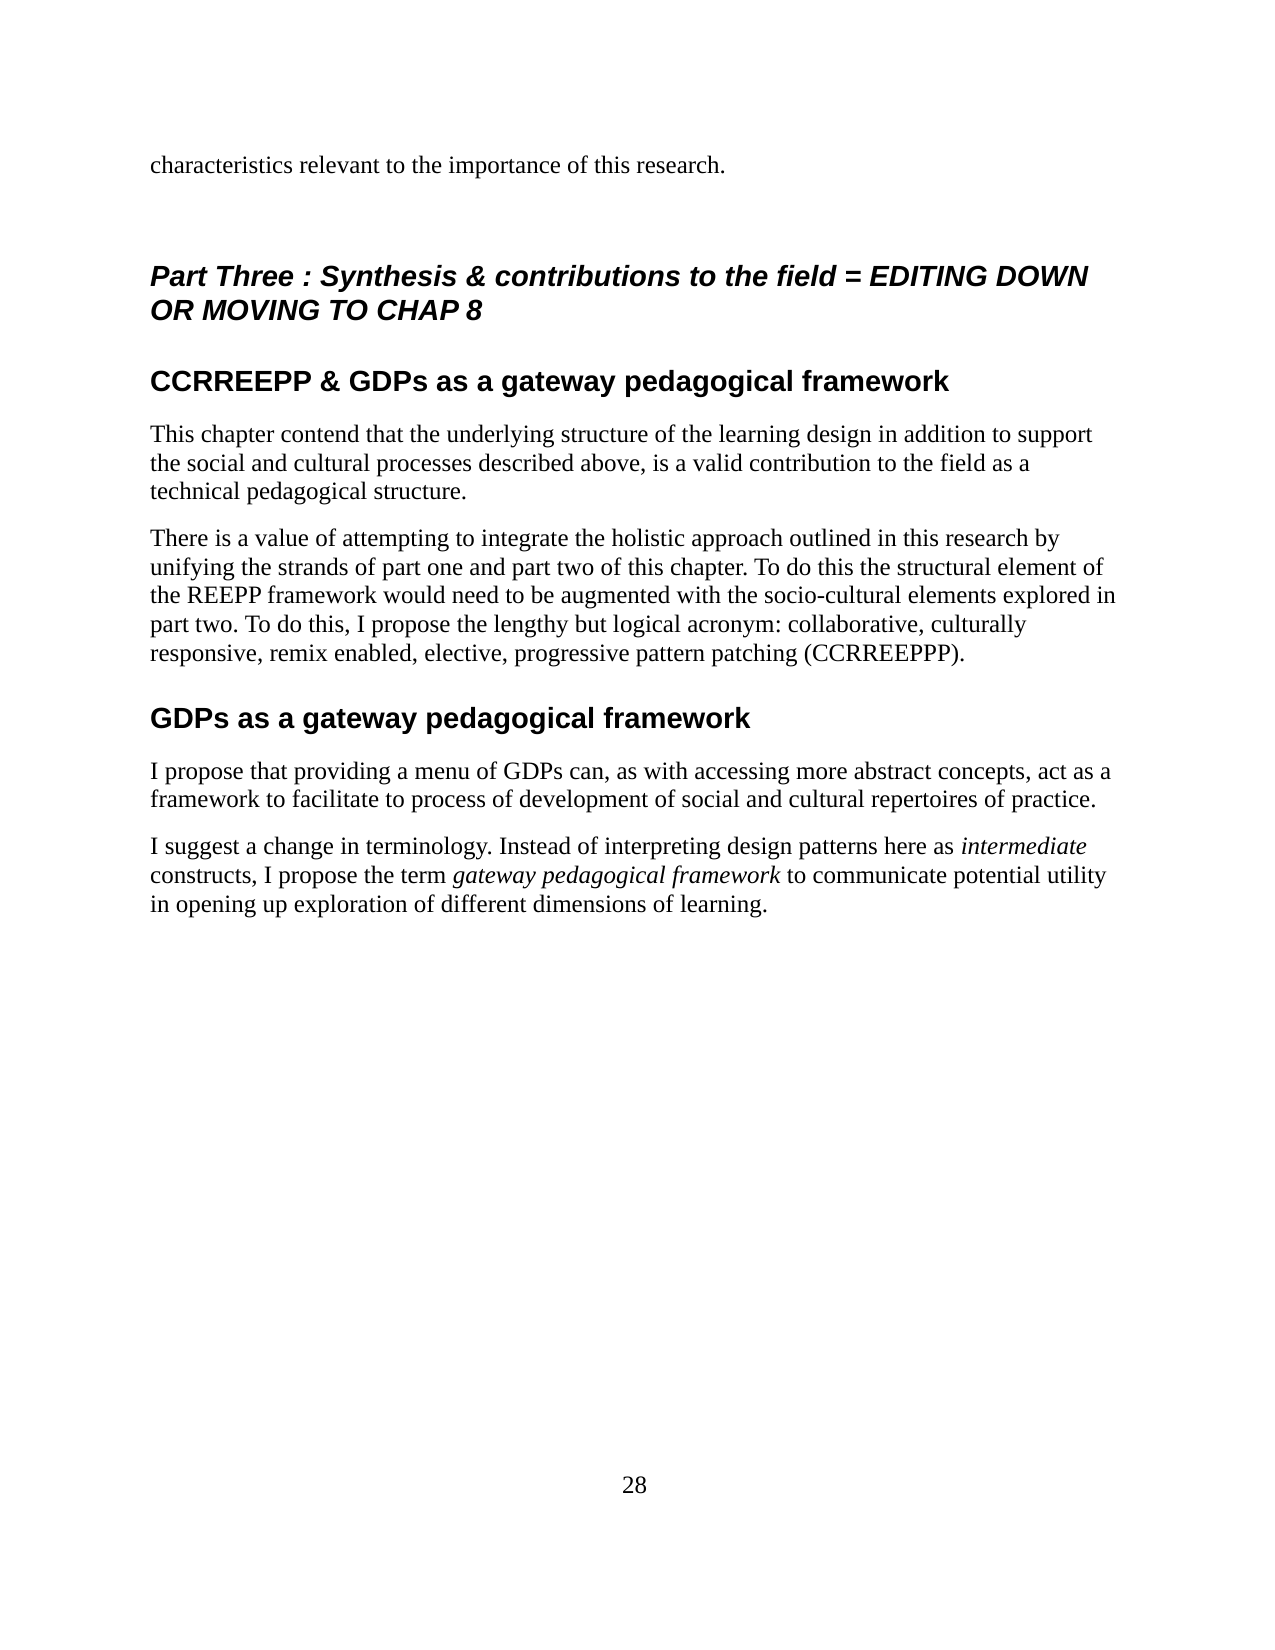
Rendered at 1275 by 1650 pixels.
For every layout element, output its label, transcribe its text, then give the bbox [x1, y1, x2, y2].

text characteristics relevant to the importance of this research. [150, 150, 1125, 179]
text I suggest a change in terminology. Instead of interpreting design patterns here as intermediate constructs, I propose the term gateway pedagogical framework to communicate potential utility in opening up exploration of different dimensions of learning. [150, 831, 1125, 917]
text I propose that providing a menu of GDPs can, as with accessing more abstract concepts, act as a framework to facilitate to process of development of social and cultural repertoires of practice. [150, 756, 1125, 813]
subtitle Part Three : Synthesis & contributions to the field = EDITING DOWN OR MOVING TO CHAP 8 [150, 259, 1125, 326]
subtitle GDPs as a gateway pedagogical framework [150, 701, 1125, 734]
subtitle CCRREEPP & GDPs as a gateway pedagogical framework [150, 364, 1125, 397]
text This chapter contend that the underlying structure of the learning design in addition to support the social and cultural processes described above, is a valid contribution to the field as a technical pedagogical structure. [150, 419, 1125, 505]
text There is a value of attempting to integrate the holistic approach outlined in this research by unifying the strands of part one and part two of this chapter. To do this the structural element of the REEPP framework would need to be augmented with the socio-cultural elements explored in part two. To do this, I propose the lengthy but logical acronym: collaborative, culturally responsive, remix enabled, elective, progressive pattern patching (CCRREEPPP). [150, 523, 1125, 667]
